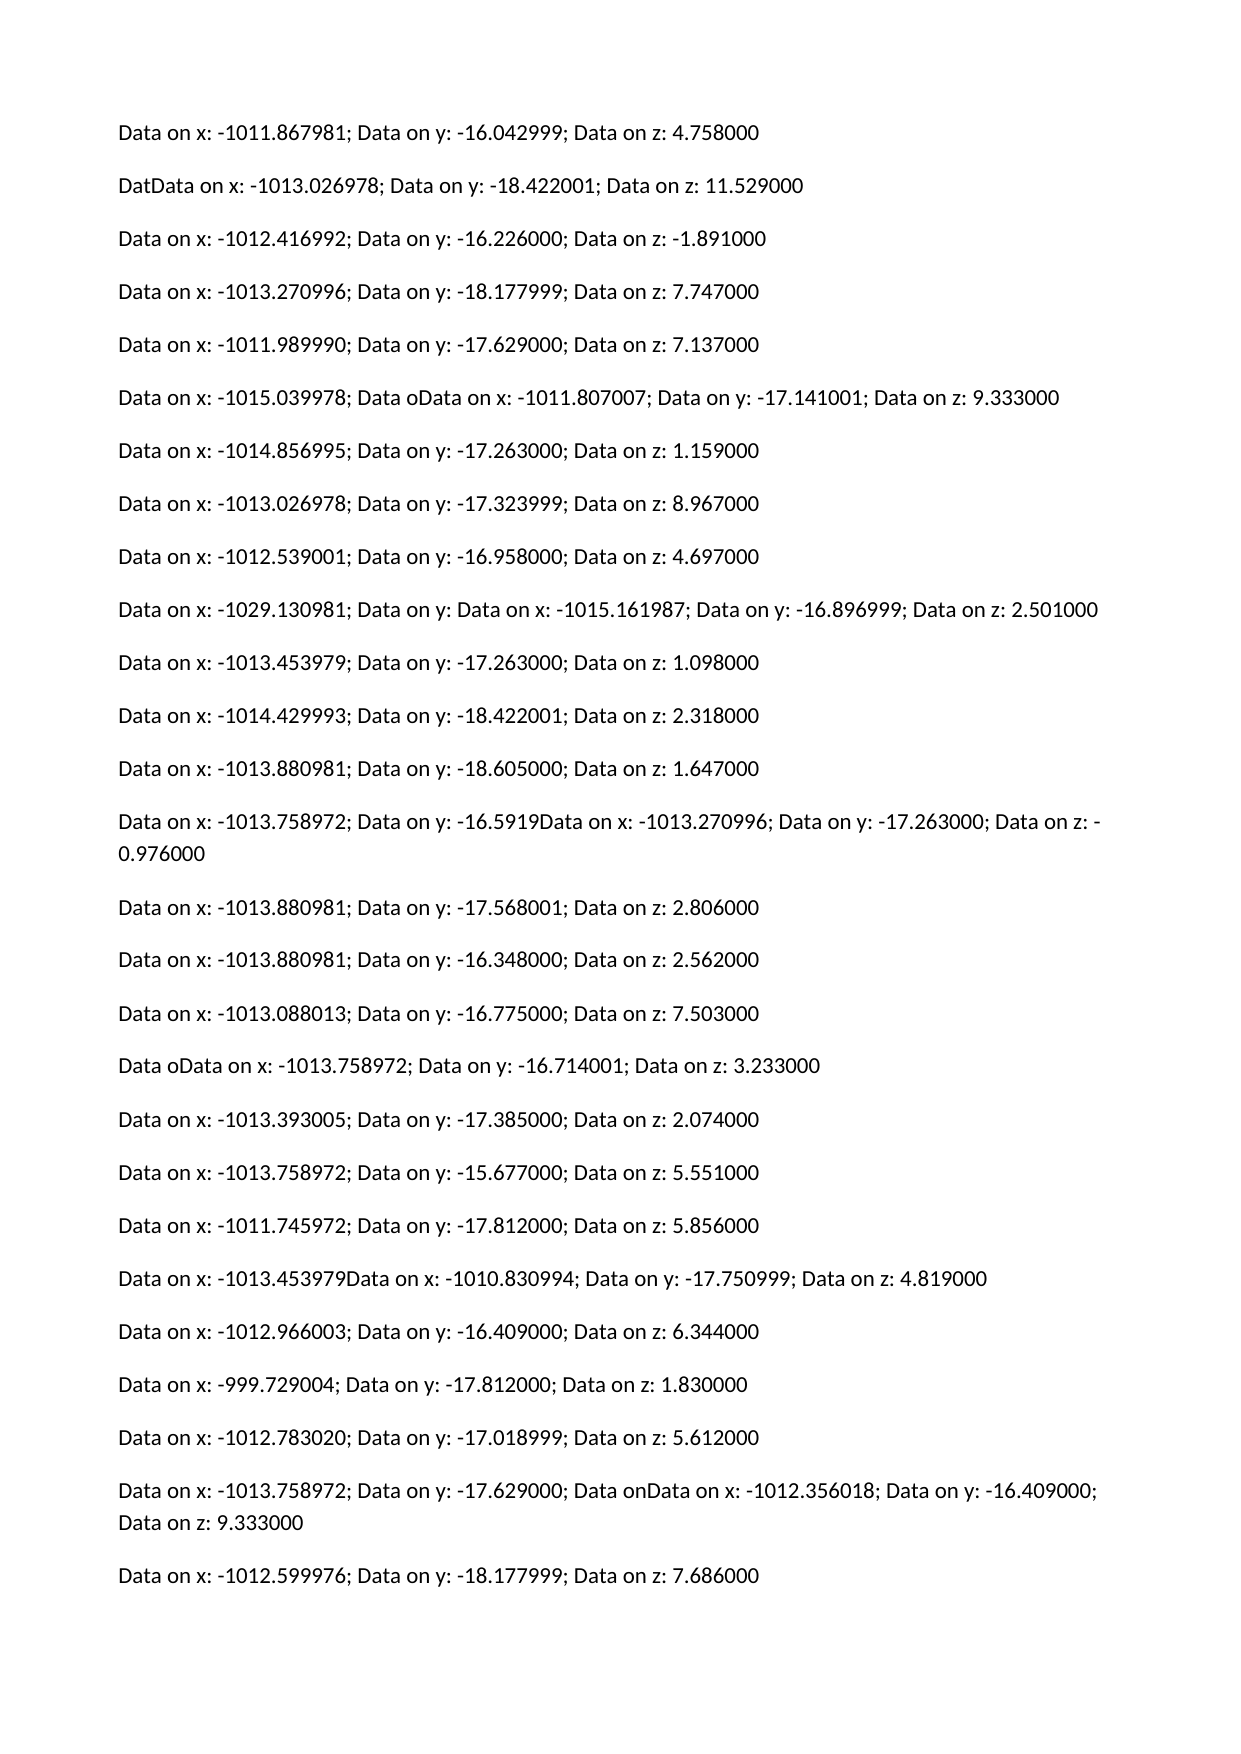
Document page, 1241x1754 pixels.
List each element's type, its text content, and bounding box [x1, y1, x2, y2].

text DatData on x: -1013.026978; Data on y: -18.422001; Data on z: 11.529000 [118, 171, 1122, 199]
text Data on x: -1013.880981; Data on y: -16.348000; Data on z: 2.562000 [118, 946, 1122, 974]
text Data on x: -1029.130981; Data on y: Data on x: -1015.161987; Data on y: -16.896999; Data on z: 2.501000 [118, 595, 1122, 623]
text Data on x: -1014.429993; Data on y: -18.422001; Data on z: 2.318000 [118, 701, 1122, 729]
text Data on x: -1011.867981; Data on y: -16.042999; Data on z: 4.758000 [118, 118, 1122, 146]
text Data on x: -1012.599976; Data on y: -18.177999; Data on z: 7.686000 [118, 1561, 1122, 1589]
text Data on x: -1013.088013; Data on y: -16.775000; Data on z: 7.503000 [118, 999, 1122, 1027]
text Data on x: -1012.416992; Data on y: -16.226000; Data on z: -1.891000 [118, 224, 1122, 252]
text Data on x: -1012.783020; Data on y: -17.018999; Data on z: 5.612000 [118, 1423, 1122, 1451]
text Data on x: -1013.393005; Data on y: -17.385000; Data on z: 2.074000 [118, 1105, 1122, 1133]
text Data on x: -1013.453979; Data on y: -17.263000; Data on z: 1.098000 [118, 648, 1122, 676]
text Data on x: -1011.745972; Data on y: -17.812000; Data on z: 5.856000 [118, 1211, 1122, 1239]
text Data on x: -1013.880981; Data on y: -17.568001; Data on z: 2.806000 [118, 893, 1122, 921]
text Data on x: -999.729004; Data on y: -17.812000; Data on z: 1.830000 [118, 1370, 1122, 1398]
text Data on x: -1015.039978; Data oData on x: -1011.807007; Data on y: -17.141001; Data on z: 9.333000 [118, 383, 1122, 411]
text Data on x: -1013.758972; Data on y: -15.677000; Data on z: 5.551000 [118, 1158, 1122, 1186]
text Data on x: -1013.758972; Data on y: -17.629000; Data onData on x: -1012.356018; Data on y: -16.409000; Data on z: 9.333000 [118, 1476, 1122, 1536]
text Data on x: -1013.880981; Data on y: -18.605000; Data on z: 1.647000 [118, 754, 1122, 782]
text Data oData on x: -1013.758972; Data on y: -16.714001; Data on z: 3.233000 [118, 1052, 1122, 1080]
text Data on x: -1011.989990; Data on y: -17.629000; Data on z: 7.137000 [118, 330, 1122, 358]
text Data on x: -1013.270996; Data on y: -18.177999; Data on z: 7.747000 [118, 277, 1122, 305]
text Data on x: -1013.758972; Data on y: -16.5919Data on x: -1013.270996; Data on y: -17.263000; Data on z: -0.976000 [118, 807, 1122, 868]
text Data on x: -1013.026978; Data on y: -17.323999; Data on z: 8.967000 [118, 489, 1122, 517]
text Data on x: -1014.856995; Data on y: -17.263000; Data on z: 1.159000 [118, 436, 1122, 464]
text Data on x: -1013.453979Data on x: -1010.830994; Data on y: -17.750999; Data on z: 4.819000 [118, 1264, 1122, 1292]
text Data on x: -1012.539001; Data on y: -16.958000; Data on z: 4.697000 [118, 542, 1122, 570]
text Data on x: -1012.966003; Data on y: -16.409000; Data on z: 6.344000 [118, 1317, 1122, 1345]
